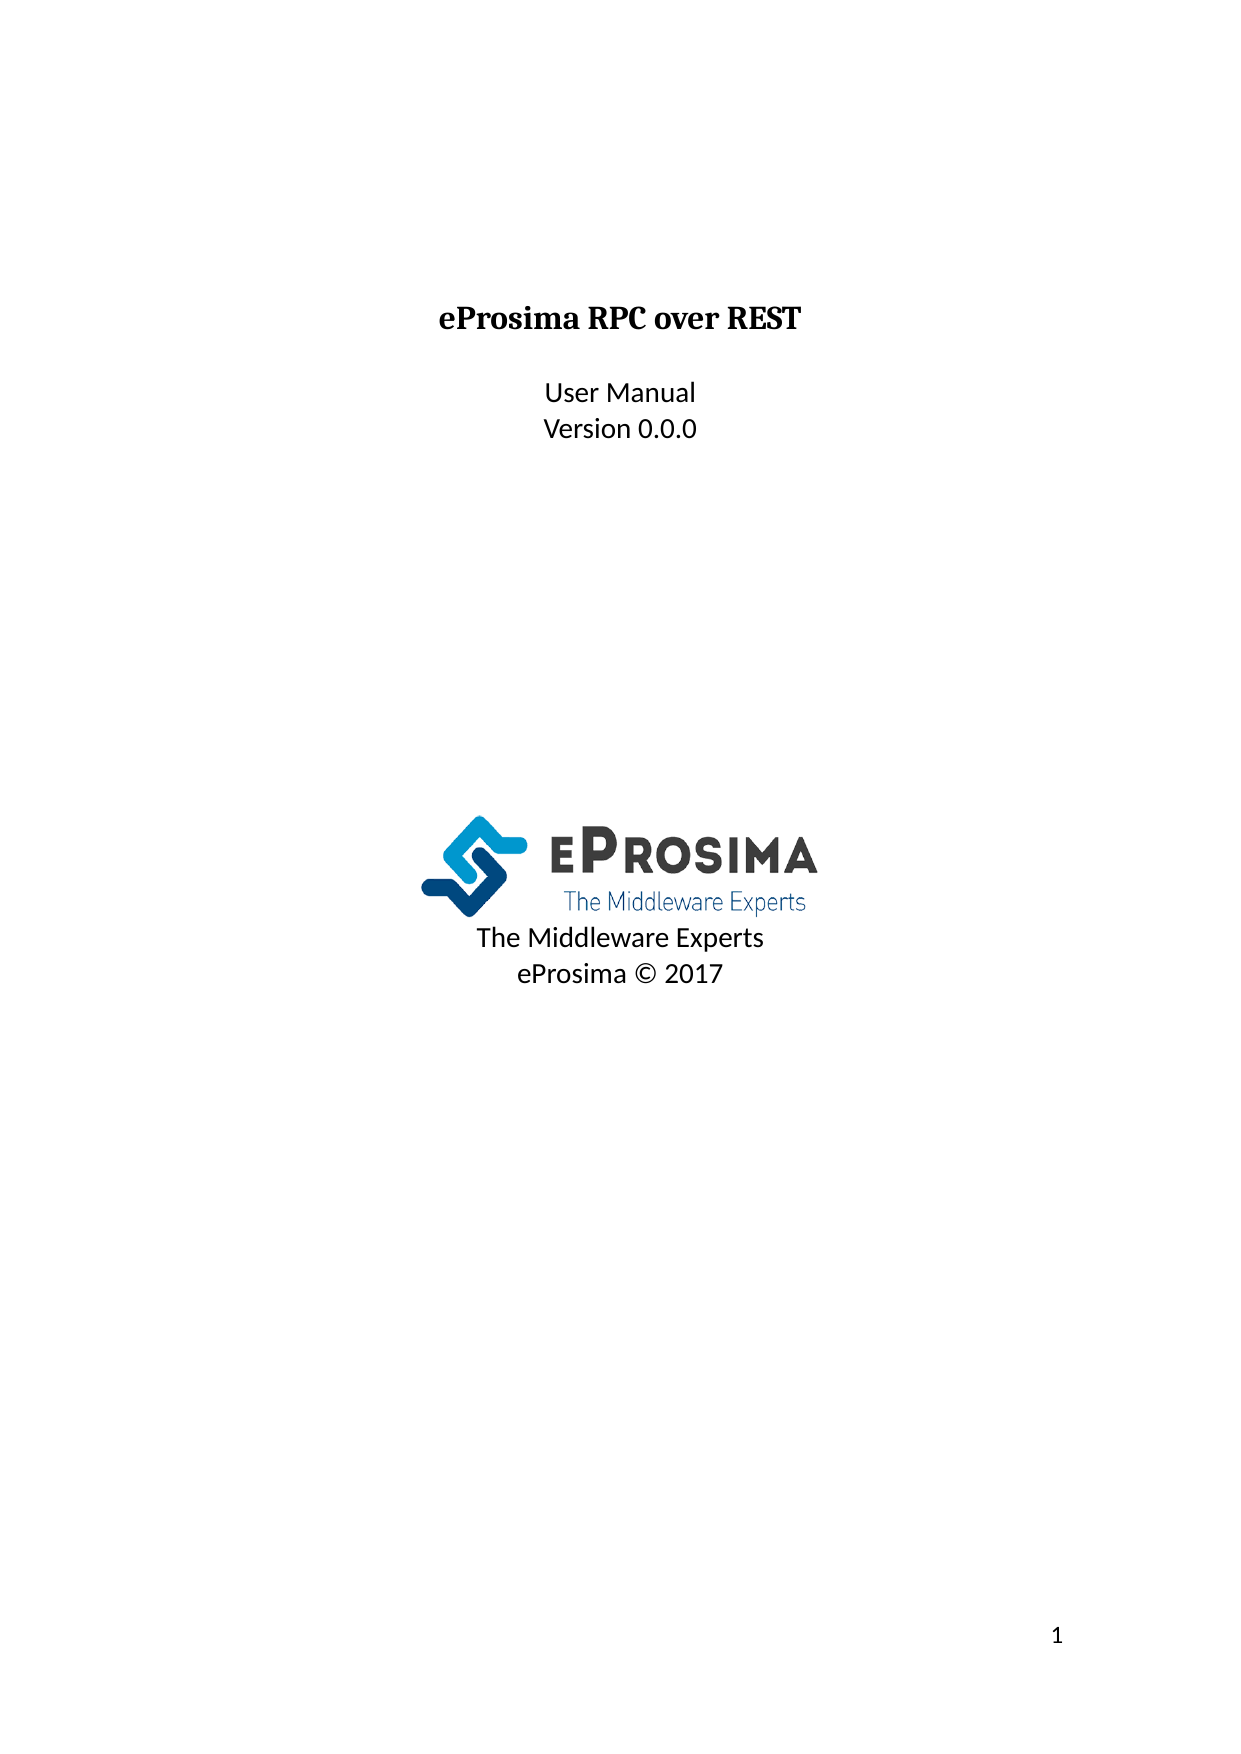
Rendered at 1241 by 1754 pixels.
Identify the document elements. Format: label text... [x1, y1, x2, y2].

text User Manual [177, 344, 1063, 410]
title eProsima RPC over REST [177, 299, 1063, 338]
text Version 0.0.0 [177, 410, 1063, 446]
text eProsima © 2017 [177, 955, 1063, 991]
picture [419, 815, 821, 920]
text The Middleware Experts [177, 815, 1063, 955]
